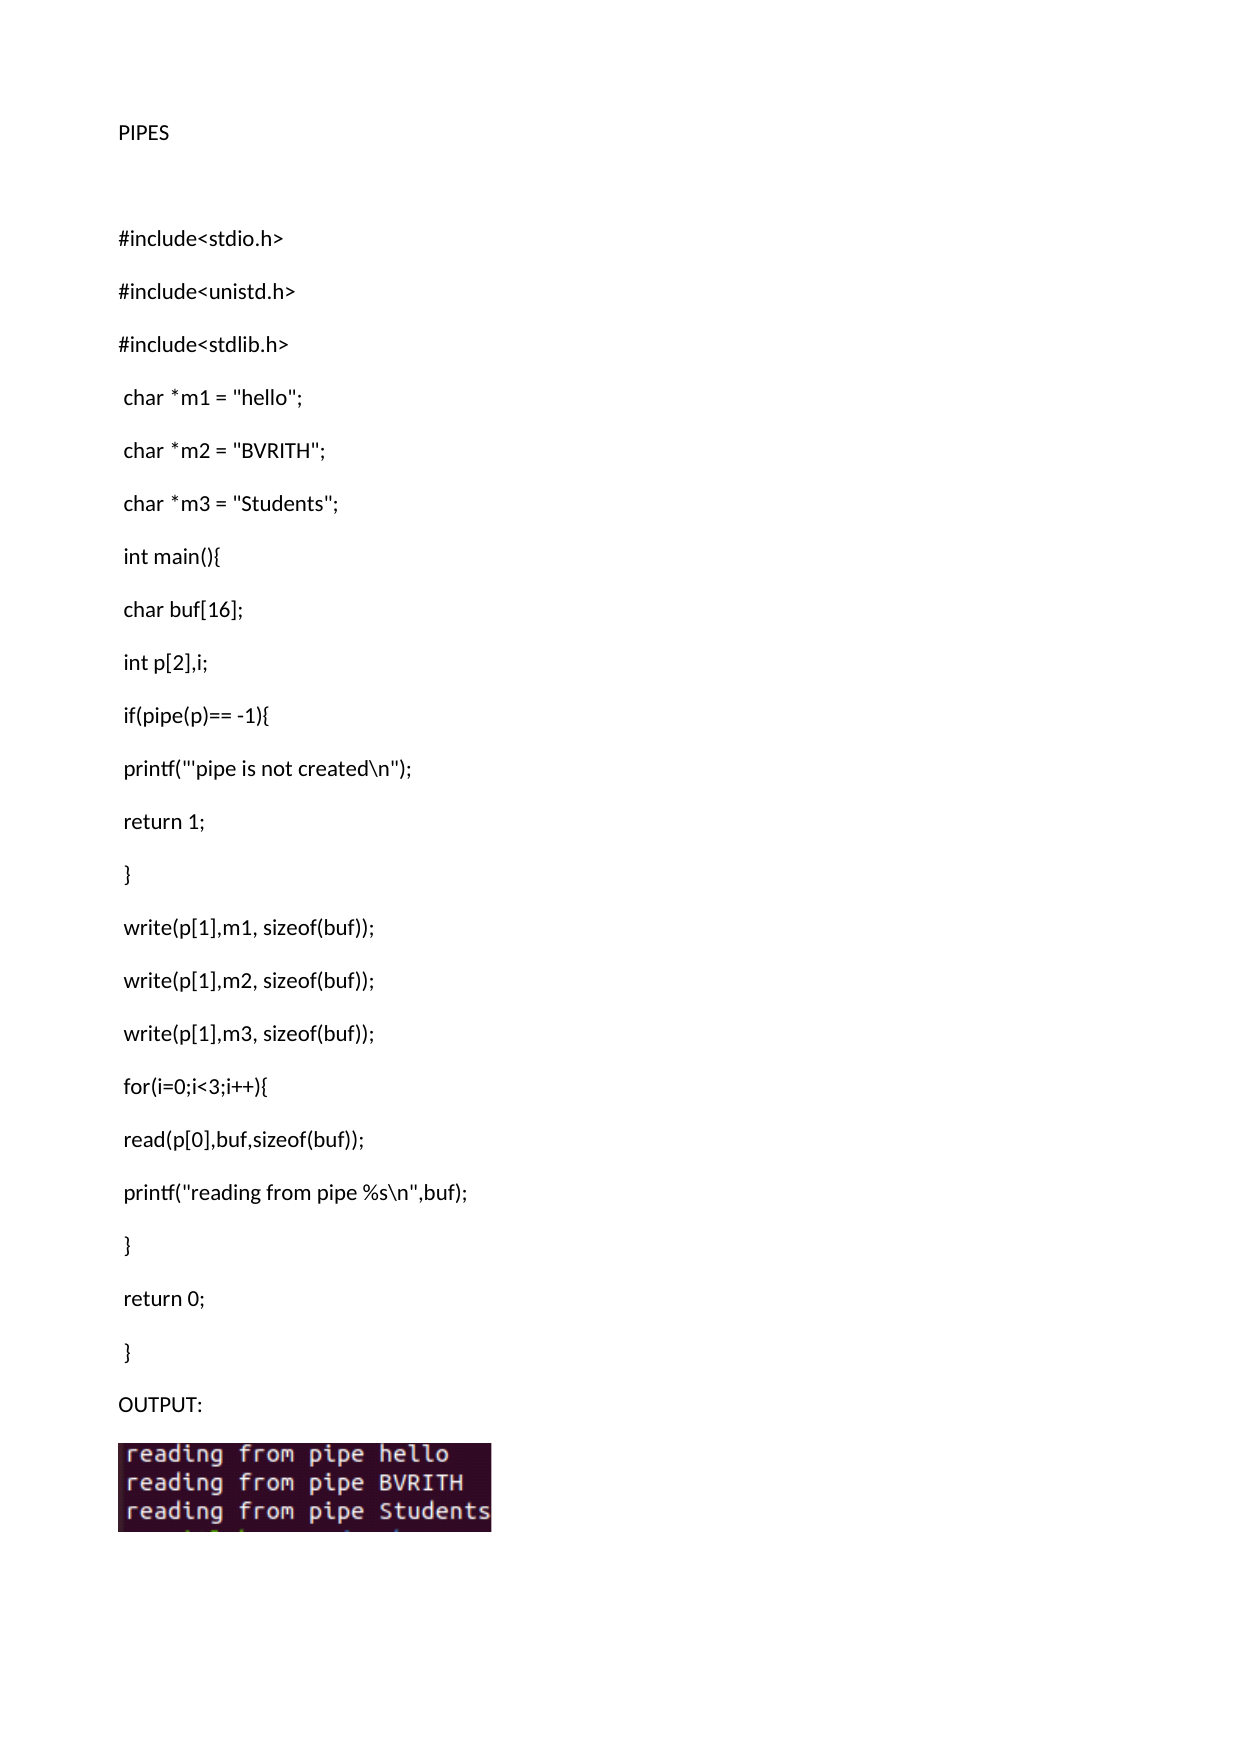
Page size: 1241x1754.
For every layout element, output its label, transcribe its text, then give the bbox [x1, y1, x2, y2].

text } [118, 1232, 1122, 1259]
text OUTPUT: [118, 1391, 1122, 1419]
text #include<unistd.h> [118, 277, 1122, 305]
text #include<stdlib.h> [118, 330, 1122, 358]
text int main(){ [118, 542, 1122, 570]
text #include<stdio.h> [118, 224, 1122, 252]
text printf("reading from pipe %s\n",buf); [118, 1178, 1122, 1207]
text } [118, 860, 1122, 888]
text write(p[1],m1, sizeof(buf)); [118, 913, 1122, 941]
text write(p[1],m3, sizeof(buf)); [118, 1019, 1122, 1047]
text printf("'pipe is not created\n"); [118, 754, 1122, 782]
text char *m1 = "hello"; [118, 383, 1122, 411]
text write(p[1],m2, sizeof(buf)); [118, 966, 1122, 994]
text int p[2],i; [118, 648, 1122, 676]
text for(i=0;i<3;i++){ [118, 1072, 1122, 1101]
text return 0; [118, 1284, 1122, 1313]
text } [118, 1338, 1122, 1366]
text PIPES [118, 118, 1122, 146]
text char *m2 = "BVRITH"; [118, 436, 1122, 464]
text read(p[0],buf,sizeof(buf)); [118, 1126, 1122, 1153]
text char buf[16]; [118, 595, 1122, 623]
text if(pipe(p)== -1){ [118, 701, 1122, 729]
text char *m3 = "Students"; [118, 489, 1122, 517]
text return 1; [118, 807, 1122, 835]
